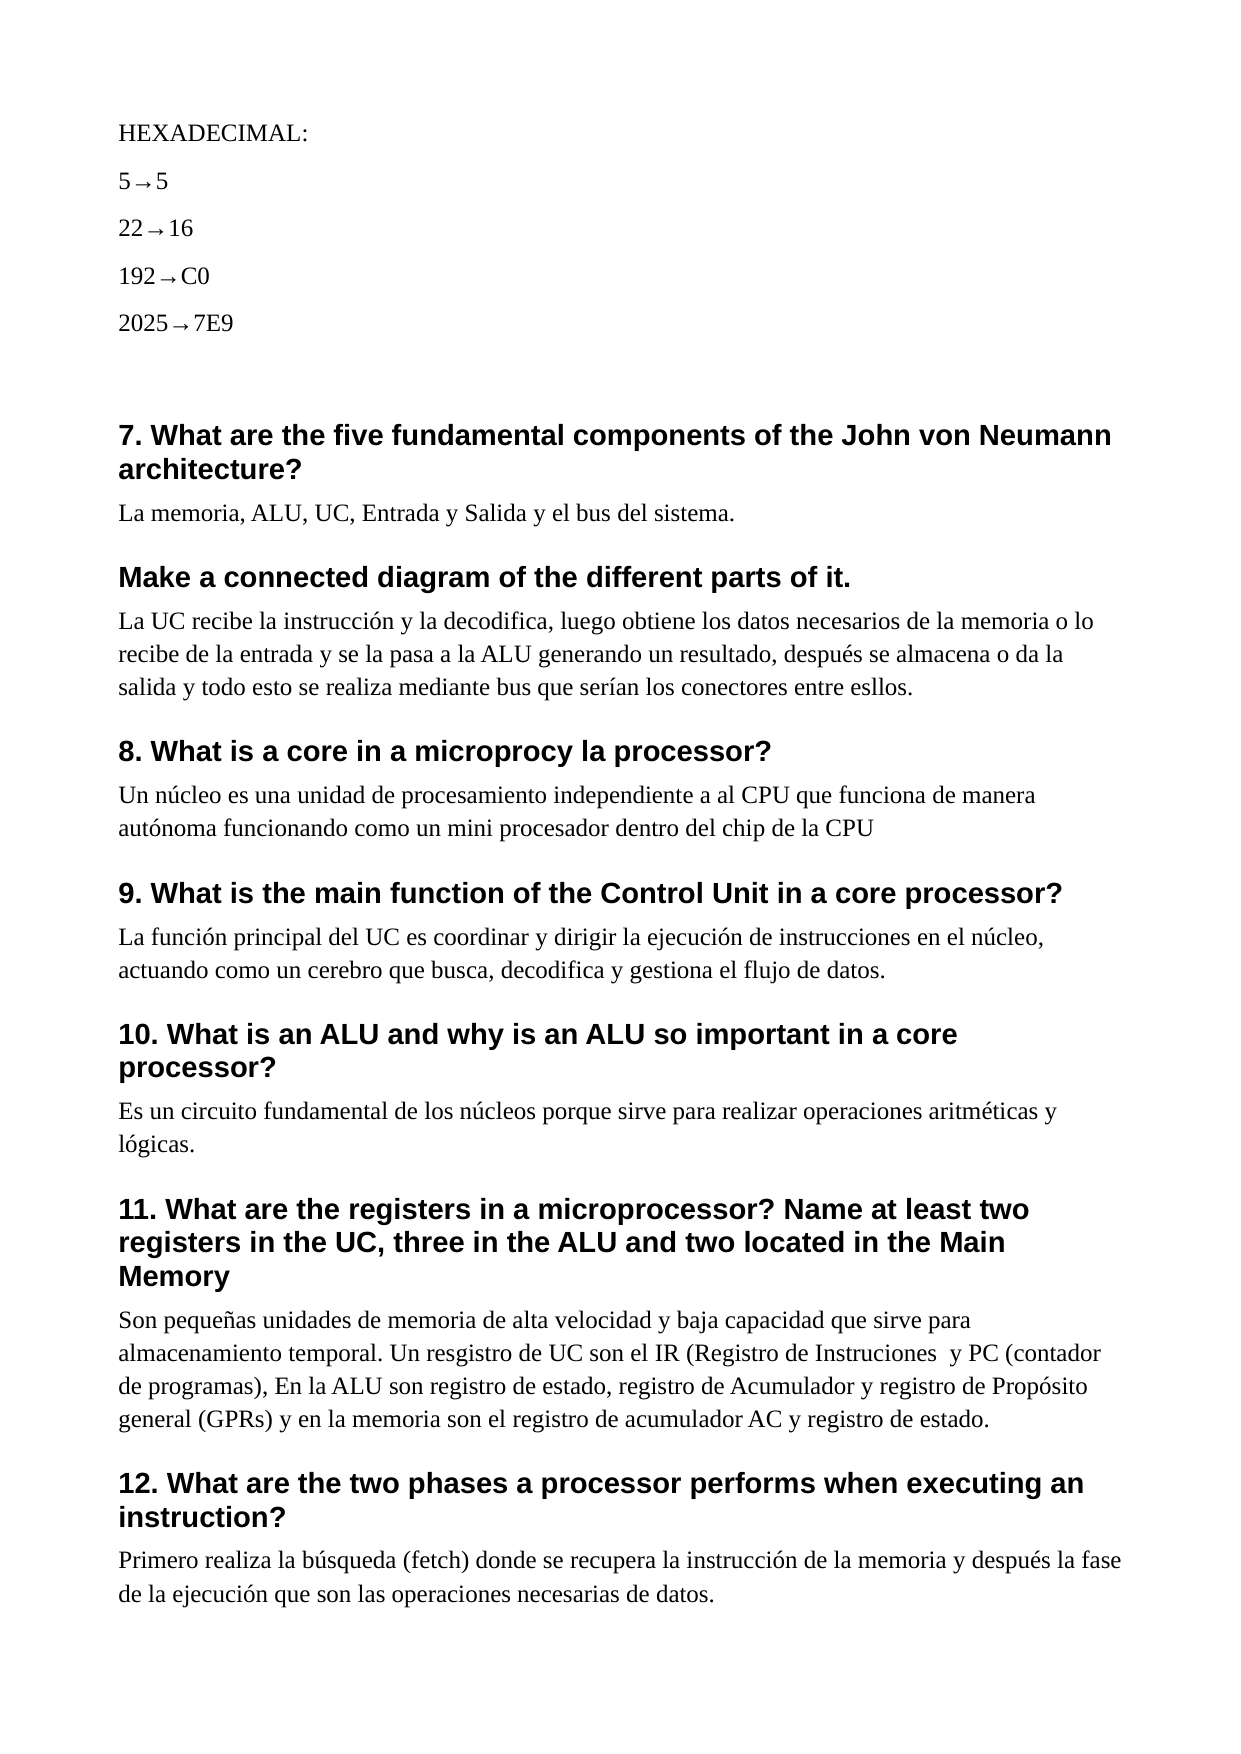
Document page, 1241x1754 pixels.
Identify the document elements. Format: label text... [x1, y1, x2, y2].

text 2025→7E9 [118, 308, 1122, 337]
subtitle 12. What are the two phases a processor performs when executing an instruction? [118, 1466, 1122, 1533]
text La memoria, ALU, UC, Entrada y Salida y el bus del sistema. [118, 498, 1122, 527]
subtitle 11. What are the registers in a microprocessor? Name at least two registers in the UC, three in the ALU and two located in the Main Memory [118, 1192, 1122, 1292]
text Es un circuito fundamental de los núcleos porque sirve para realizar operaciones aritméticas y lógicas. [118, 1096, 1122, 1158]
text HEXADECIMAL: [118, 118, 1122, 147]
subtitle 8. What is a core in a microprocy la processor? [118, 734, 1122, 768]
subtitle 10. What is an ALU and why is an ALU so important in a core processor? [118, 1017, 1122, 1084]
text Son pequeñas unidades de memoria de alta velocidad y baja capacidad que sirve para almacenamiento temporal. Un resgistro de UC son el IR (Registro de Instruciones y PC (contador de programas), En la ALU son registro de estado, registro de Acumulador y registro de Propósito general (GPRs) y en la memoria son el registro de acumulador AC y registro de estado. [118, 1305, 1122, 1433]
text 192→C0 [118, 261, 1122, 290]
subtitle 7. What are the five fundamental components of the John von Neumann architecture? [118, 418, 1122, 485]
text La función principal del UC es coordinar y dirigir la ejecución de instrucciones en el núcleo, actuando como un cerebro que busca, decodifica y gestiona el flujo de datos. [118, 922, 1122, 983]
subtitle Make a connected diagram of the different parts of it. [118, 560, 1122, 594]
subtitle 9. What is the main function of the Control Unit in a core processor? [118, 876, 1122, 909]
text Un núcleo es una unidad de procesamiento independiente a al CPU que funciona de manera autónoma funcionando como un mini procesador dentro del chip de la CPU [118, 780, 1122, 842]
text 22→16 [118, 213, 1122, 242]
text Primero realiza la búsqueda (fetch) donde se recupera la instrucción de la memoria y después la fase de la ejecución que son las operaciones necesarias de datos. [118, 1546, 1122, 1607]
text La UC recibe la instrucción y la decodifica, luego obtiene los datos necesarios de la memoria o lo recibe de la entrada y se la pasa a la ALU generando un resultado, después se almacena o da la salida y todo esto se realiza mediante bus que serían los conectores entre esllos. [118, 606, 1122, 701]
text 5→5 [118, 166, 1122, 194]
